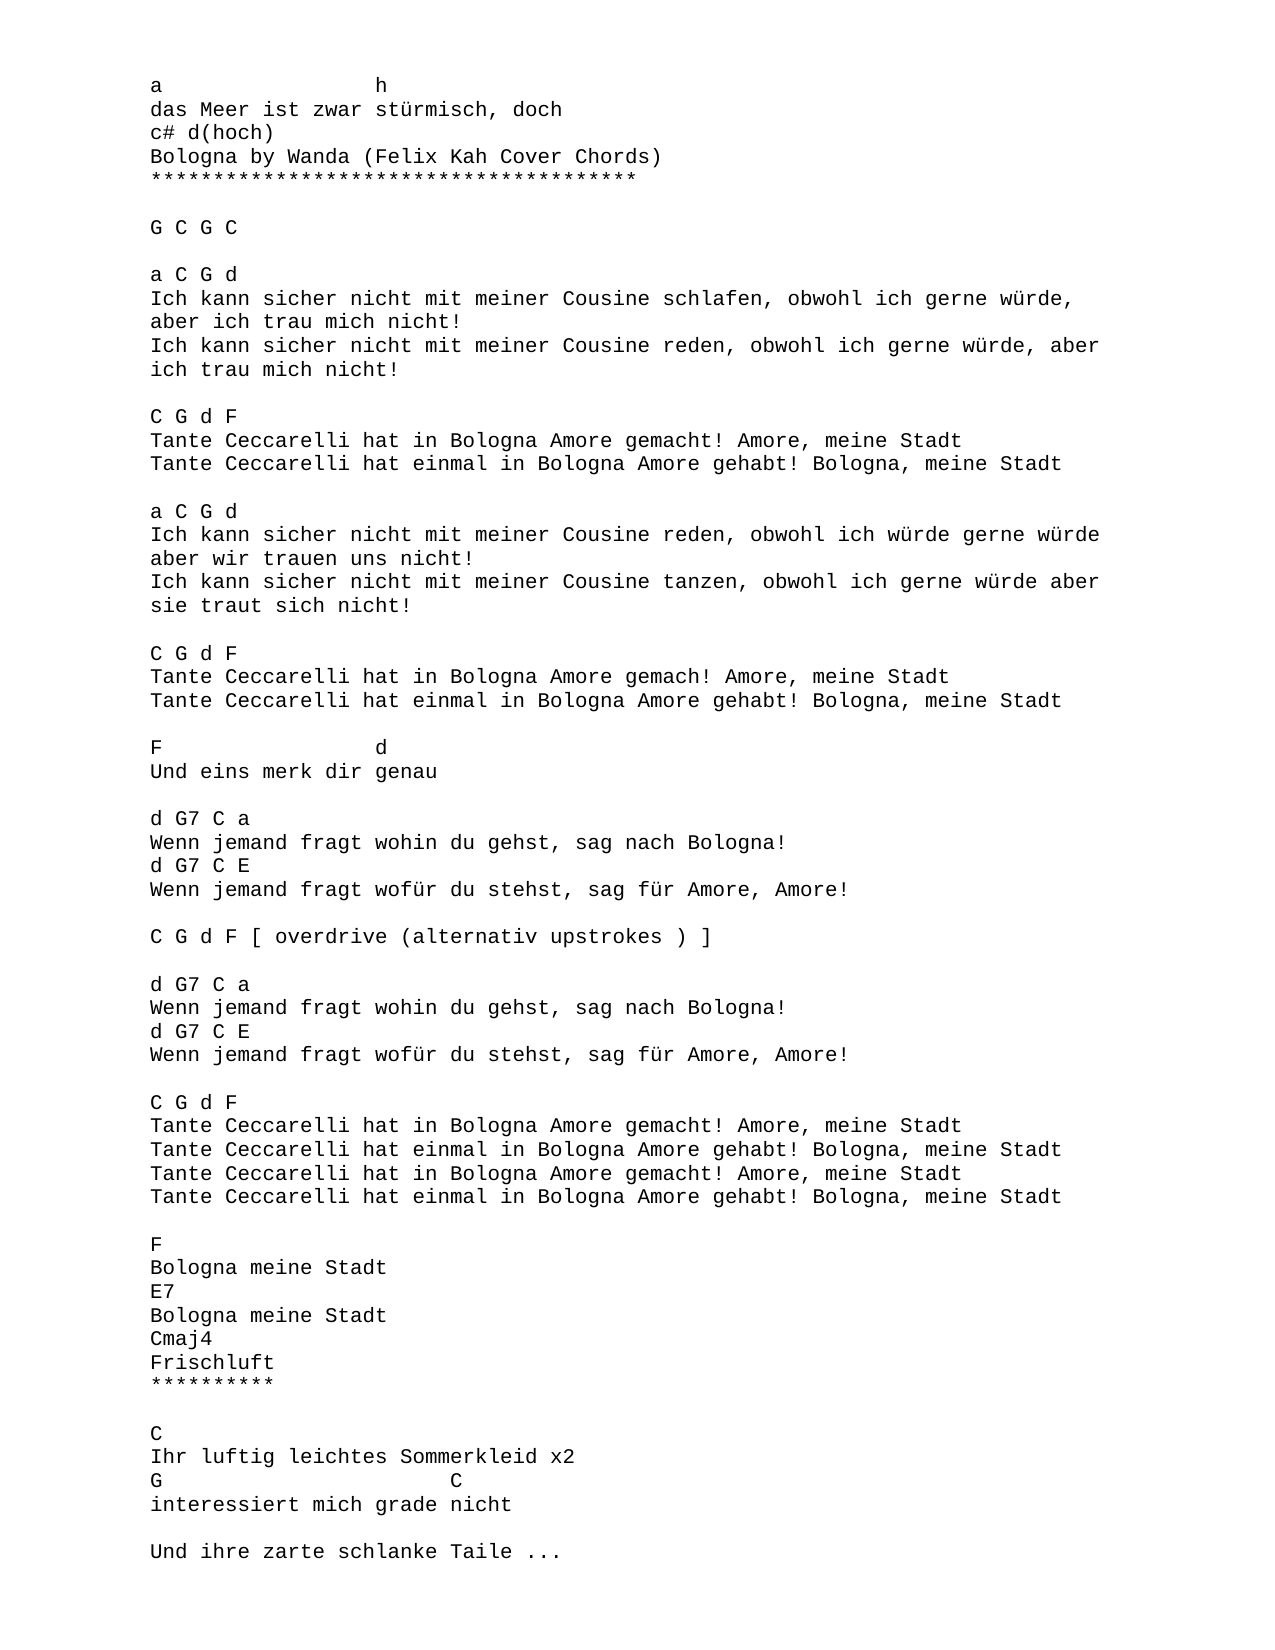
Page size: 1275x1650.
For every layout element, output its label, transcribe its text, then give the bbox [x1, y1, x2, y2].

text Bologna meine Stadt [150, 1257, 1125, 1281]
text Tante Ceccarelli hat in Bologna Amore gemacht! Amore, meine Stadt [150, 430, 1125, 453]
text c# d(hoch) [150, 122, 1125, 146]
text Tante Ceccarelli hat einmal in Bologna Amore gehabt! Bologna, meine Stadt [150, 1139, 1125, 1163]
text Tante Ceccarelli hat in Bologna Amore gemacht! Amore, meine Stadt [150, 1163, 1125, 1186]
text Frischluft [150, 1352, 1125, 1376]
text d G7 C E [150, 855, 1125, 879]
text a C G d [150, 501, 1125, 524]
text Ich kann sicher nicht mit meiner Cousine schlafen, obwohl ich gerne würde, aber ich trau mich nicht! [150, 288, 1125, 335]
text d G7 C a [150, 808, 1125, 832]
text Cmaj4 [150, 1328, 1125, 1352]
text F d [150, 737, 1125, 761]
text Wenn jemand fragt wohin du gehst, sag nach Bologna! [150, 832, 1125, 855]
text Ich kann sicher nicht mit meiner Cousine tanzen, obwohl ich gerne würde aber sie traut sich nicht! [150, 572, 1125, 619]
text Bologna meine Stadt [150, 1304, 1125, 1328]
text Tante Ceccarelli hat in Bologna Amore gemach! Amore, meine Stadt [150, 666, 1125, 690]
text C G d F [150, 642, 1125, 666]
text a h [150, 75, 1125, 99]
text Wenn jemand fragt wohin du gehst, sag nach Bologna! [150, 997, 1125, 1021]
text C G d F [150, 1092, 1125, 1115]
text das Meer ist zwar stürmisch, doch [150, 99, 1125, 122]
text interessiert mich grade nicht [150, 1494, 1125, 1517]
text d G7 C E [150, 1021, 1125, 1044]
text E7 [150, 1281, 1125, 1304]
text Ich kann sicher nicht mit meiner Cousine reden, obwohl ich gerne würde, aber ich trau mich nicht! [150, 335, 1125, 382]
text G C G C [150, 217, 1125, 241]
text Und eins merk dir genau [150, 761, 1125, 784]
text Tante Ceccarelli hat einmal in Bologna Amore gehabt! Bologna, meine Stadt [150, 690, 1125, 713]
text Wenn jemand fragt wofür du stehst, sag für Amore, Amore! [150, 1044, 1125, 1068]
text Tante Ceccarelli hat in Bologna Amore gemacht! Amore, meine Stadt [150, 1115, 1125, 1139]
text *************************************** [150, 169, 1125, 193]
text Bologna by Wanda (Felix Kah Cover Chords) [150, 146, 1125, 169]
text Und ihre zarte schlanke Taile ... [150, 1541, 1125, 1565]
text Tante Ceccarelli hat einmal in Bologna Amore gehabt! Bologna, meine Stadt [150, 1186, 1125, 1210]
text C G d F [150, 406, 1125, 430]
text ********** [150, 1376, 1125, 1399]
text C G d F [ overdrive (alternativ upstrokes ) ] [150, 926, 1125, 950]
text d G7 C a [150, 973, 1125, 997]
text Ich kann sicher nicht mit meiner Cousine reden, obwohl ich würde gerne würde aber wir trauen uns nicht! [150, 524, 1125, 572]
text Ihr luftig leichtes Sommerkleid x2 [150, 1446, 1125, 1470]
text Tante Ceccarelli hat einmal in Bologna Amore gehabt! Bologna, meine Stadt [150, 453, 1125, 477]
text Wenn jemand fragt wofür du stehst, sag für Amore, Amore! [150, 879, 1125, 903]
text F [150, 1234, 1125, 1257]
text C [150, 1423, 1125, 1446]
text a C G d [150, 264, 1125, 288]
text G C [150, 1470, 1125, 1494]
